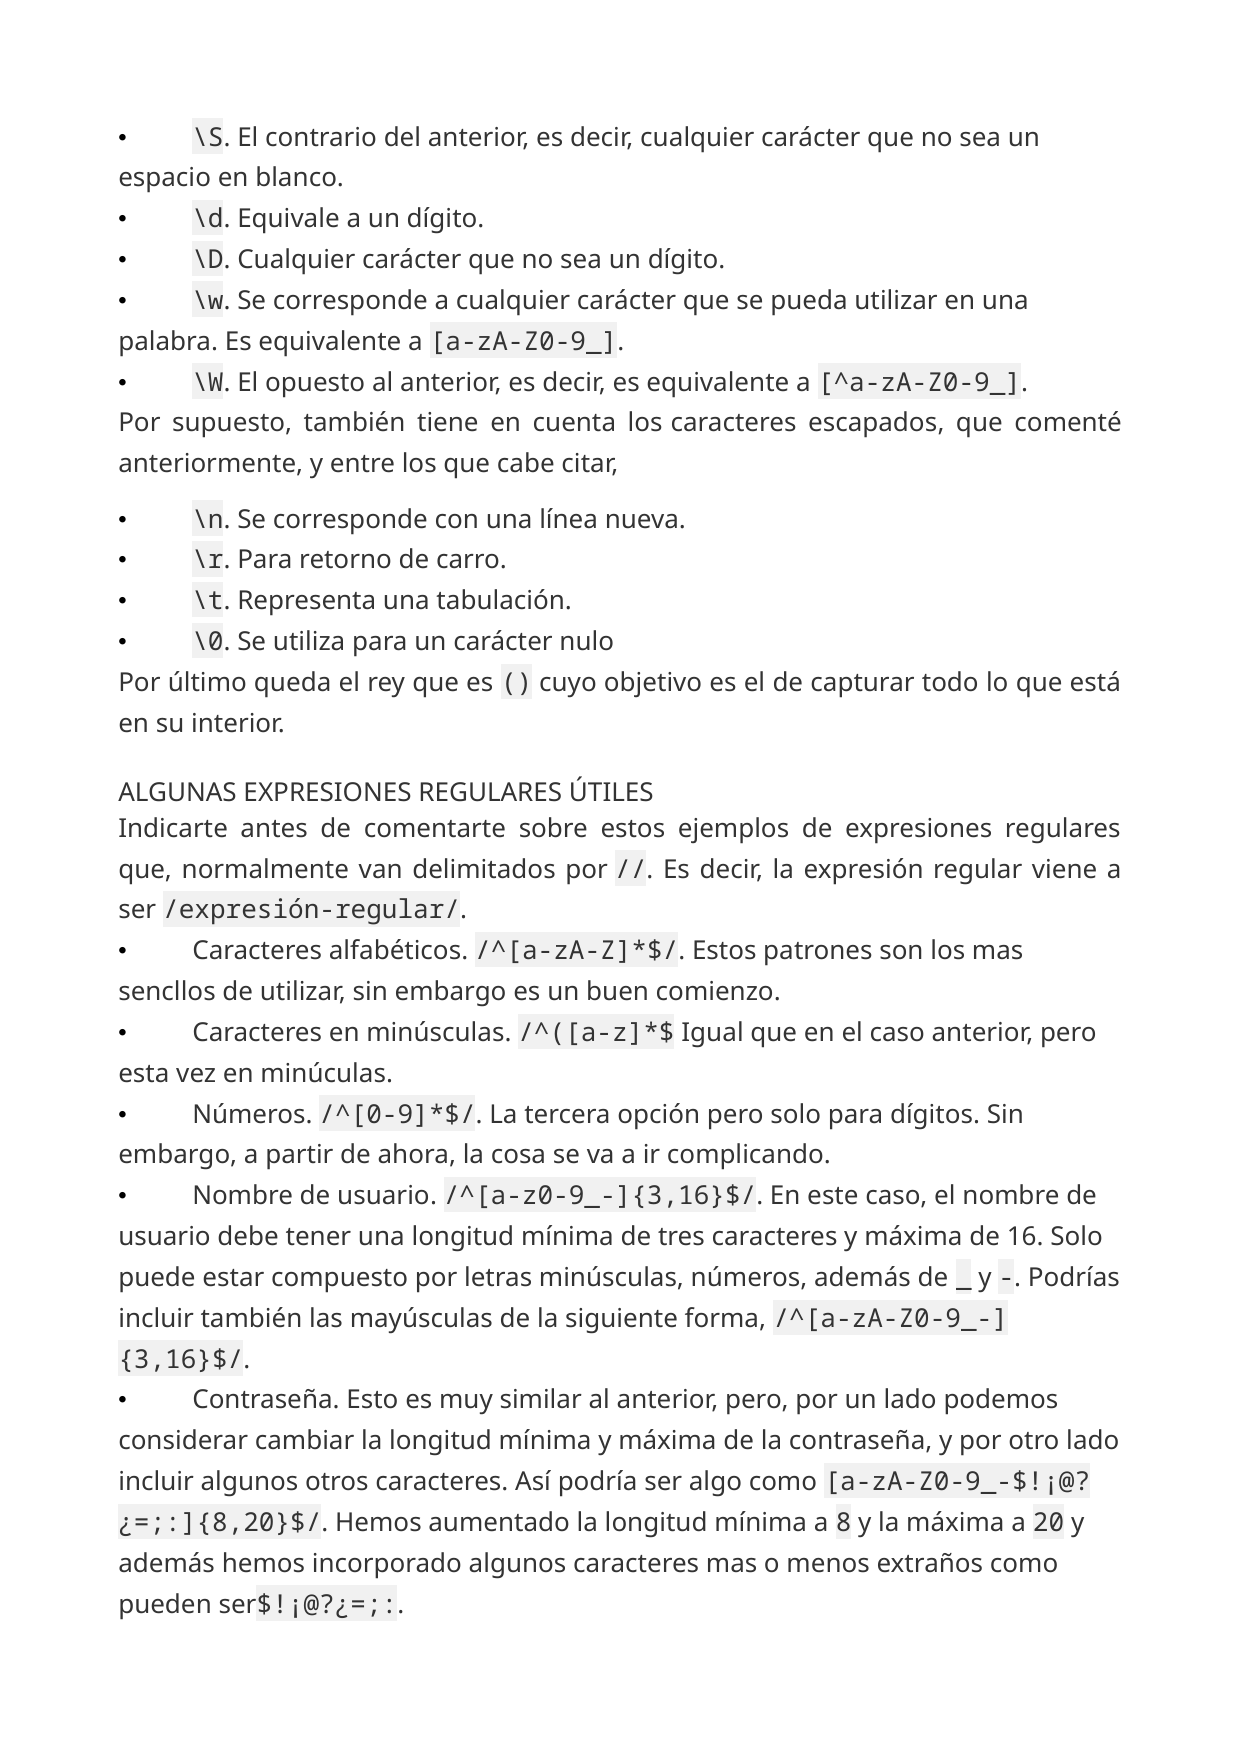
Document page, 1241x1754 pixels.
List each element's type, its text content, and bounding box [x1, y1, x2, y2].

list \t. Representa una tabulación. [118, 582, 1122, 617]
list \D. Cualquier carácter que no sea un dígito. [118, 241, 1122, 276]
list \S. El contrario del anterior, es decir, cualquier carácter que no sea un espacio en blanco. [118, 118, 1122, 194]
list Caracteres en minúsculas. /^([a-z]*$ Igual que en el caso anterior, pero esta vez en minúculas. [118, 1014, 1122, 1090]
list \d. Equivale a un dígito. [118, 200, 1122, 235]
text Indicarte antes de comentarte sobre estos ejemplos de expresiones regulares que, normalmente van delimitados por //. Es decir, la expresión regular viene a ser /expresión-regular/. [118, 809, 1122, 927]
text Por supuesto, también tiene en cuenta los caracteres escapados, que comenté anteriormente, y entre los que cabe citar, [118, 404, 1122, 480]
list \w. Se corresponde a cualquier carácter que se pueda utilizar en una palabra. Es equivalente a [a-zA-Z0-9_]. [118, 281, 1122, 358]
list Contraseña. Esto es muy similar al anterior, pero, por un lado podemos considerar cambiar la longitud mínima y máxima de la contraseña, y por otro lado incluir algunos otros caracteres. Así podría ser algo como [a-zA-Z0-9_-$!¡@?¿=;:]{8,20}$/. Hemos aumentado la longitud mínima a 8 y la máxima a 20 y además hemos incorporado algunos caracteres mas o menos extraños como pueden ser$!¡@?¿=;:. [118, 1381, 1122, 1621]
subtitle ALGUNAS EXPRESIONES REGULARES ÚTILES [118, 774, 1122, 809]
list \n. Se corresponde con una línea nueva. [118, 500, 1122, 536]
list \W. El opuesto al anterior, es decir, es equivalente a [^a-zA-Z0-9_]. [118, 363, 1122, 399]
list Caracteres alfabéticos. /^[a-zA-Z]*$/. Estos patrones son los mas sencllos de utilizar, sin embargo es un buen comienzo. [118, 932, 1122, 1008]
list \0. Se utiliza para un carácter nulo [118, 623, 1122, 658]
text Por último queda el rey que es () cuyo objetivo es el de capturar todo lo que está en su interior. [118, 663, 1122, 740]
list \r. Para retorno de carro. [118, 541, 1122, 577]
list Números. /^[0-9]*$/. La tercera opción pero solo para dígitos. Sin embargo, a partir de ahora, la cosa se va a ir complicando. [118, 1095, 1122, 1172]
list Nombre de usuario. /^[a-z0-9_-]{3,16}$/. En este caso, el nombre de usuario debe tener una longitud mínima de tres caracteres y máxima de 16. Solo puede estar compuesto por letras minúsculas, números, además de _ y -. Podrías incluir también las mayúsculas de la siguiente forma, /^[a-zA-Z0-9_-]{3,16}$/. [118, 1177, 1122, 1376]
